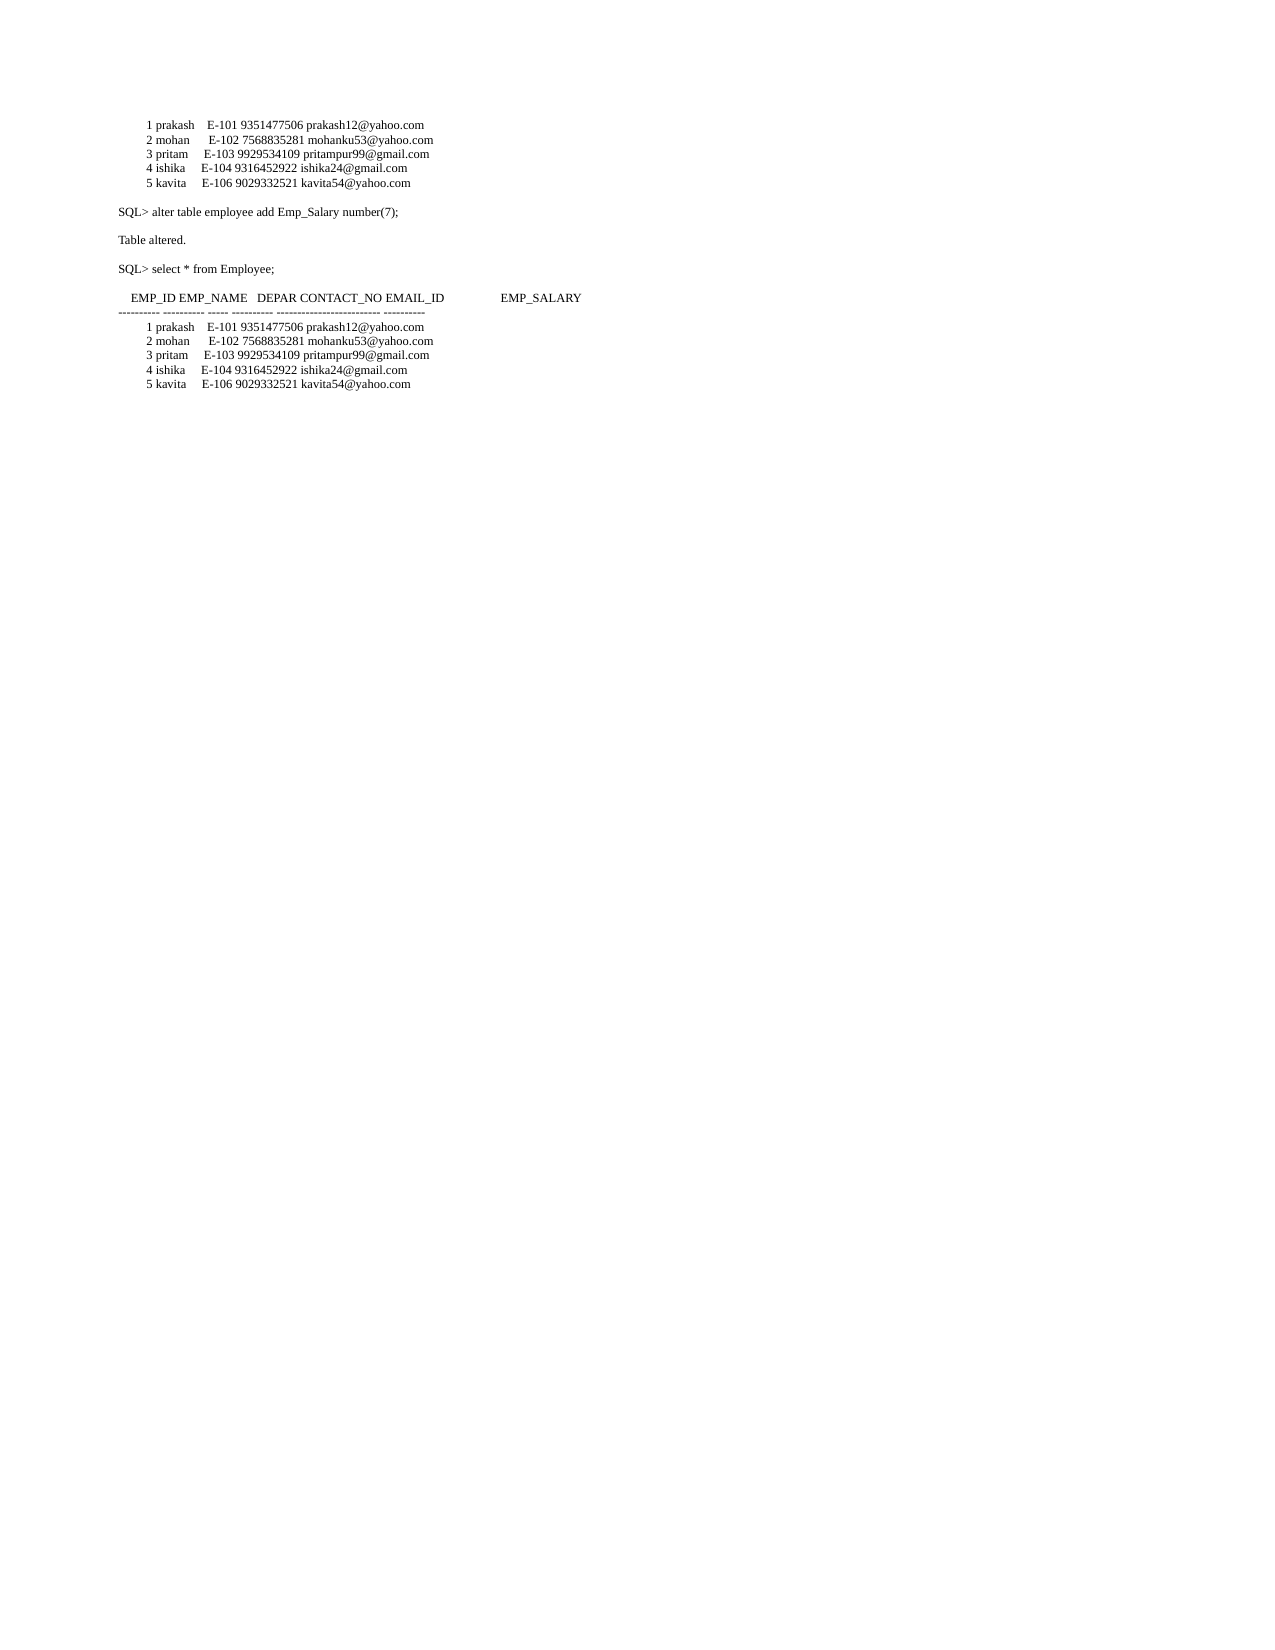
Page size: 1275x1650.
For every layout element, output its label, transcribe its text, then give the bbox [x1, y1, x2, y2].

text 4 ishika E-104 9316452922 ishika24@gmail.com [118, 161, 1157, 176]
text 1 prakash E-101 9351477506 prakash12@yahoo.com [118, 118, 1157, 132]
text EMP_ID EMP_NAME DEPAR CONTACT_NO EMAIL_ID EMP_SALARY [118, 291, 1157, 305]
text 2 mohan E-102 7568835281 mohanku53@yahoo.com [118, 334, 1157, 348]
text 3 pritam E-103 9929534109 pritampur99@gmail.com [118, 348, 1157, 362]
text 2 mohan E-102 7568835281 mohanku53@yahoo.com [118, 132, 1157, 147]
text 4 ishika E-104 9316452922 ishika24@gmail.com [118, 362, 1157, 377]
text ---------- ---------- ----- ---------- ------------------------- ---------- [118, 305, 1157, 319]
text 5 kavita E-106 9029332521 kavita54@yahoo.com [118, 176, 1157, 190]
text 3 pritam E-103 9929534109 pritampur99@gmail.com [118, 147, 1157, 161]
text SQL> select * from Employee; [118, 262, 1157, 276]
text SQL> alter table employee add Emp_Salary number(7); [118, 204, 1157, 219]
text 1 prakash E-101 9351477506 prakash12@yahoo.com [118, 319, 1157, 334]
text Table altered. [118, 233, 1157, 247]
text 5 kavita E-106 9029332521 kavita54@yahoo.com [118, 377, 1157, 391]
